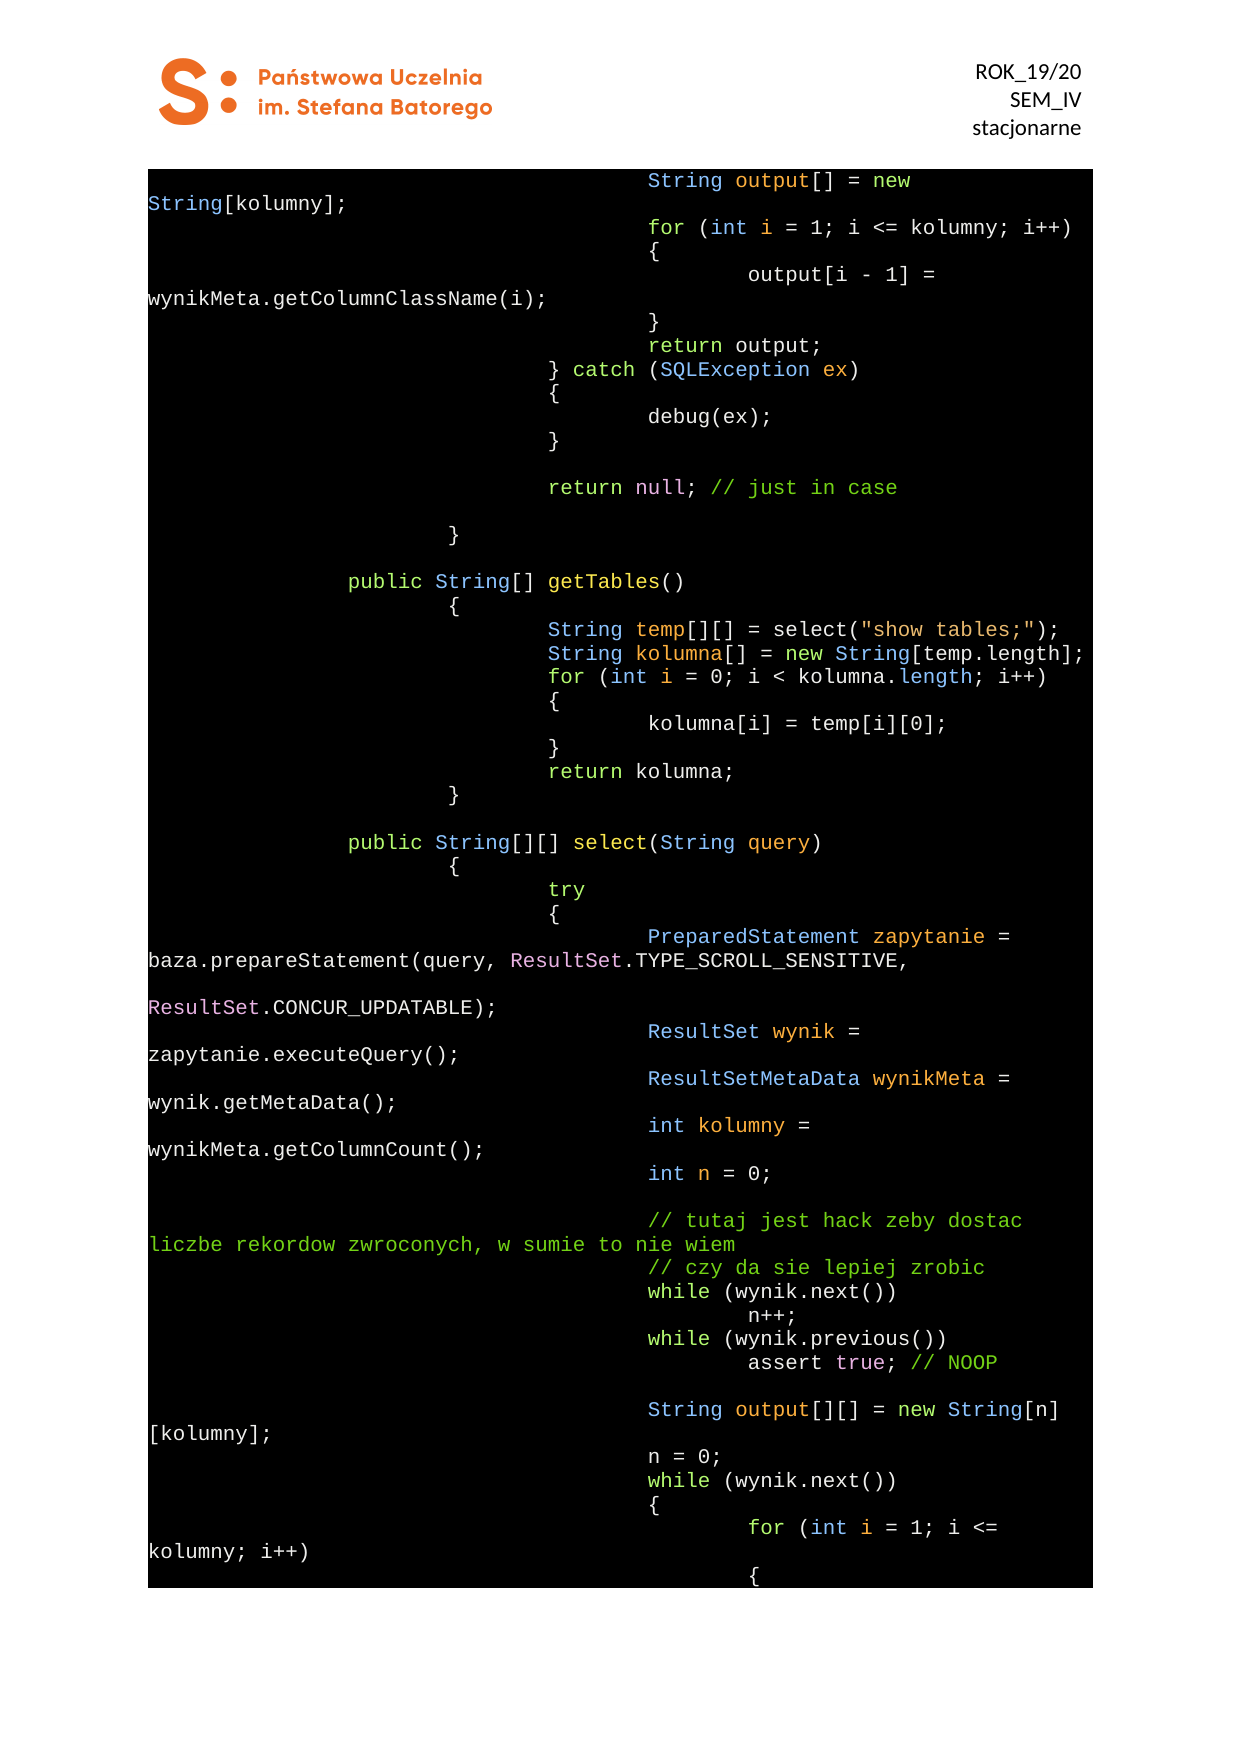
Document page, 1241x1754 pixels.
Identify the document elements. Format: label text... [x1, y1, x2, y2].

text n++; [148, 1304, 1093, 1328]
text assert true; // NOOP [148, 1352, 1093, 1376]
text ResultSetMetaData wynikMeta = wynik.getMetaData(); [148, 1068, 1093, 1115]
text } [148, 430, 1093, 453]
text { [148, 595, 1093, 619]
text { [148, 903, 1093, 926]
text } [148, 524, 1093, 548]
text { [148, 241, 1093, 264]
text while (wynik.next()) [148, 1470, 1093, 1494]
text ResultSet.CONCUR_UPDATABLE); [148, 973, 1093, 1021]
text { [148, 1494, 1093, 1517]
text int n = 0; [148, 1163, 1093, 1186]
text String output[] = new String[kolumny]; [148, 169, 1093, 217]
text while (wynik.next()) [148, 1281, 1093, 1304]
text String temp[][] = select("show tables;"); [148, 619, 1093, 642]
text } catch (SQLException ex) [148, 359, 1093, 382]
text for (int i = 1; i <= kolumny; i++) [148, 1517, 1093, 1565]
text // tutaj jest hack zeby dostac liczbe rekordow zwroconych, w sumie to nie wiem [148, 1210, 1093, 1257]
text return null; // just in case [148, 477, 1093, 501]
text return output; [148, 335, 1093, 359]
picture [158, 58, 492, 125]
text public String[] getTables() [148, 572, 1093, 595]
text n = 0; [148, 1446, 1093, 1470]
text return kolumna; [148, 761, 1093, 784]
text int kolumny = wynikMeta.getColumnCount(); [148, 1115, 1093, 1163]
text } [148, 311, 1093, 335]
text String kolumna[] = new String[temp.length]; [148, 642, 1093, 666]
text for (int i = 0; i < kolumna.length; i++) [148, 666, 1093, 690]
text // czy da sie lepiej zrobic [148, 1257, 1093, 1281]
text while (wynik.previous()) [148, 1328, 1093, 1352]
text { [148, 382, 1093, 406]
text ResultSet wynik = zapytanie.executeQuery(); [148, 1021, 1093, 1068]
text { [148, 1565, 1093, 1588]
text } [148, 784, 1093, 808]
text { [148, 690, 1093, 713]
text public String[][] select(String query) [148, 832, 1093, 855]
text debug(ex); [148, 406, 1093, 430]
text kolumna[i] = temp[i][0]; [148, 713, 1093, 737]
text PreparedStatement zapytanie = baza.prepareStatement(query, ResultSet.TYPE_SCROLL_SENSITIVE, [148, 926, 1093, 973]
text } [148, 737, 1093, 761]
text try [148, 879, 1093, 903]
text String output[][] = new String[n][kolumny]; [148, 1399, 1093, 1446]
text { [148, 855, 1093, 879]
text for (int i = 1; i <= kolumny; i++) [148, 217, 1093, 241]
text output[i - 1] = wynikMeta.getColumnClassName(i); [148, 264, 1093, 311]
